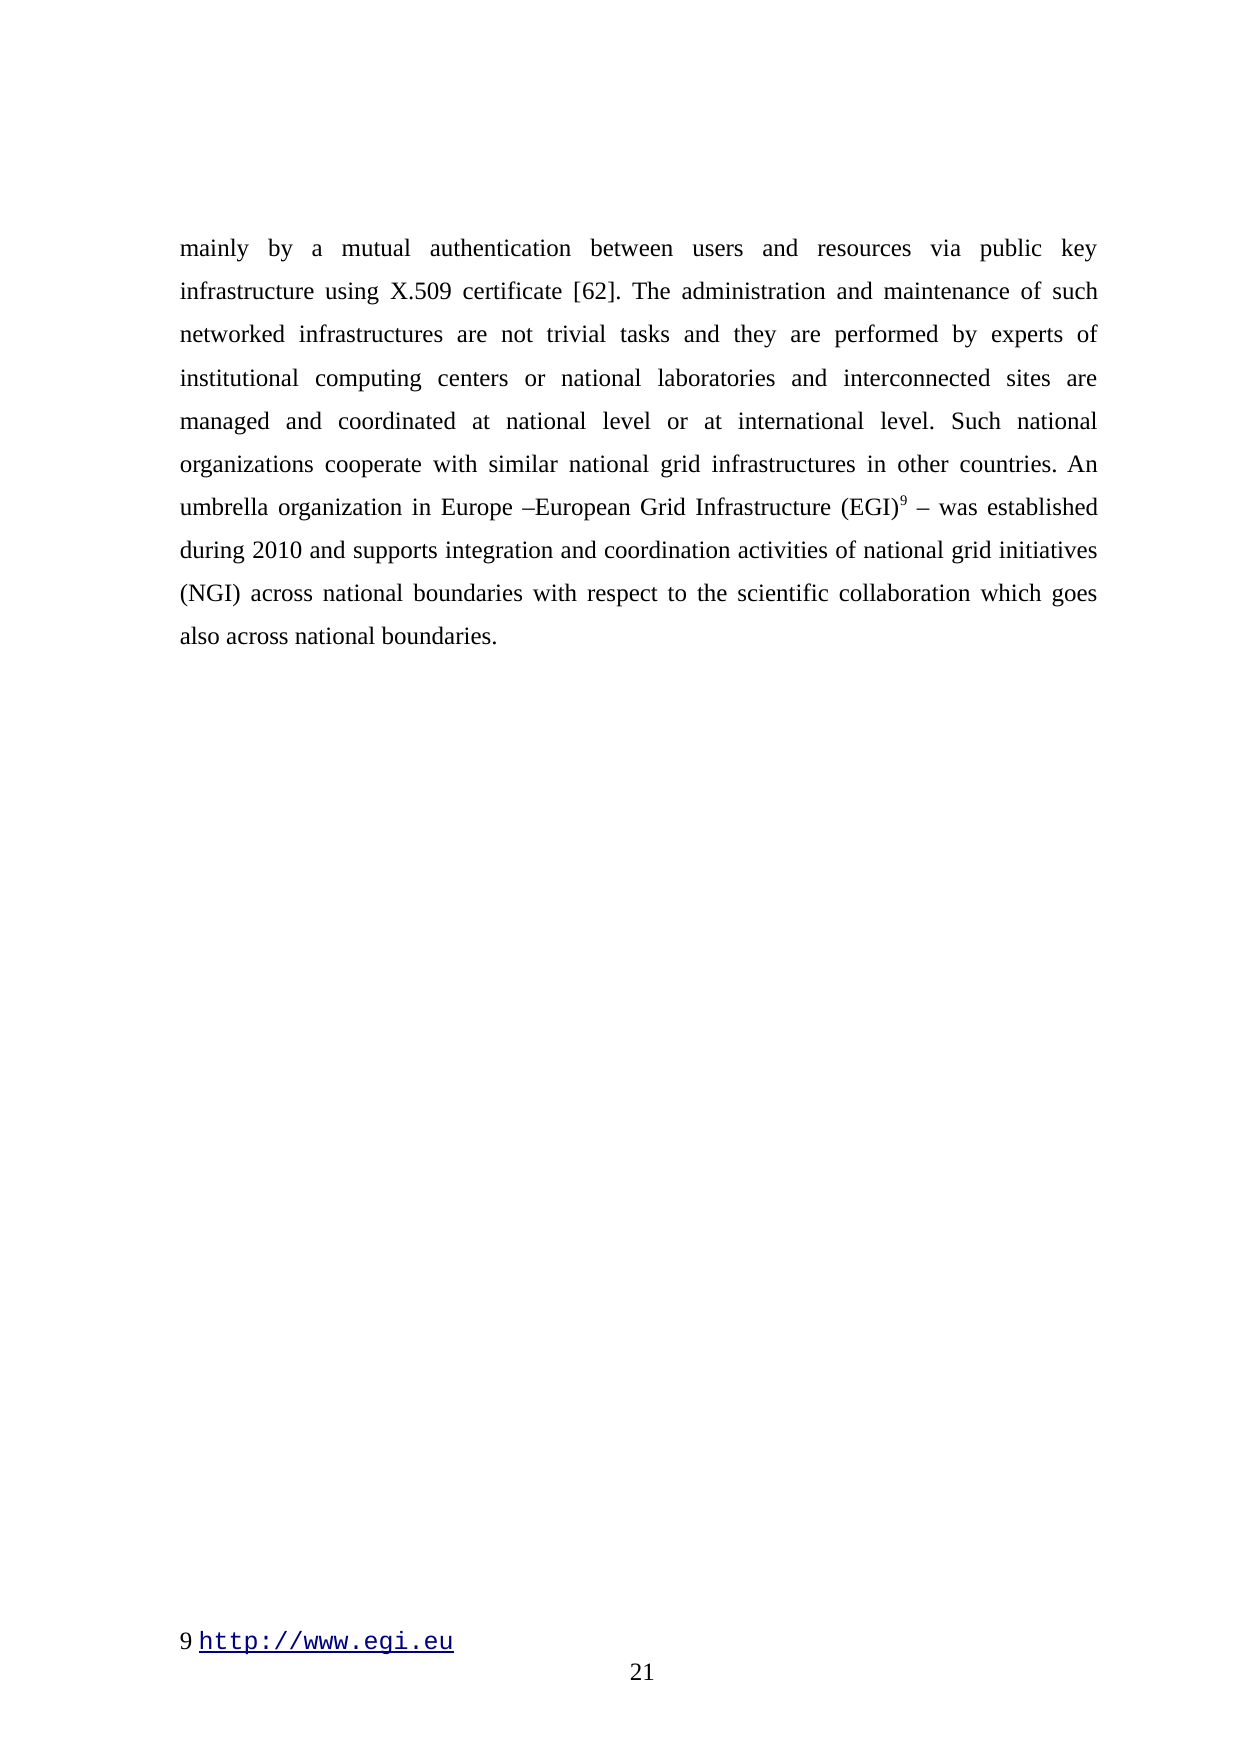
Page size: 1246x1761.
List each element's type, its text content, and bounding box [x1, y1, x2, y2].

text http://www.egi.eu [179, 1626, 1098, 1657]
text mainly by a mutual authentication between users and resources via public key infrastructure using X.509 certificate [62]. The administration and maintenance of such networked infrastructures are not trivial tasks and they are performed by experts of institutional computing centers or national laboratories and interconnected sites are managed and coordinated at national level or at international level. Such national organizations cooperate with similar national grid infrastructures in other countries. An umbrella organization in Europe –European Grid Infrastructure (EGI) – was established during 2010 and supports integration and coordination activities of national grid initiatives (NGI) across national boundaries with respect to the scientific collaboration which goes also across national boundaries. [179, 233, 1098, 650]
